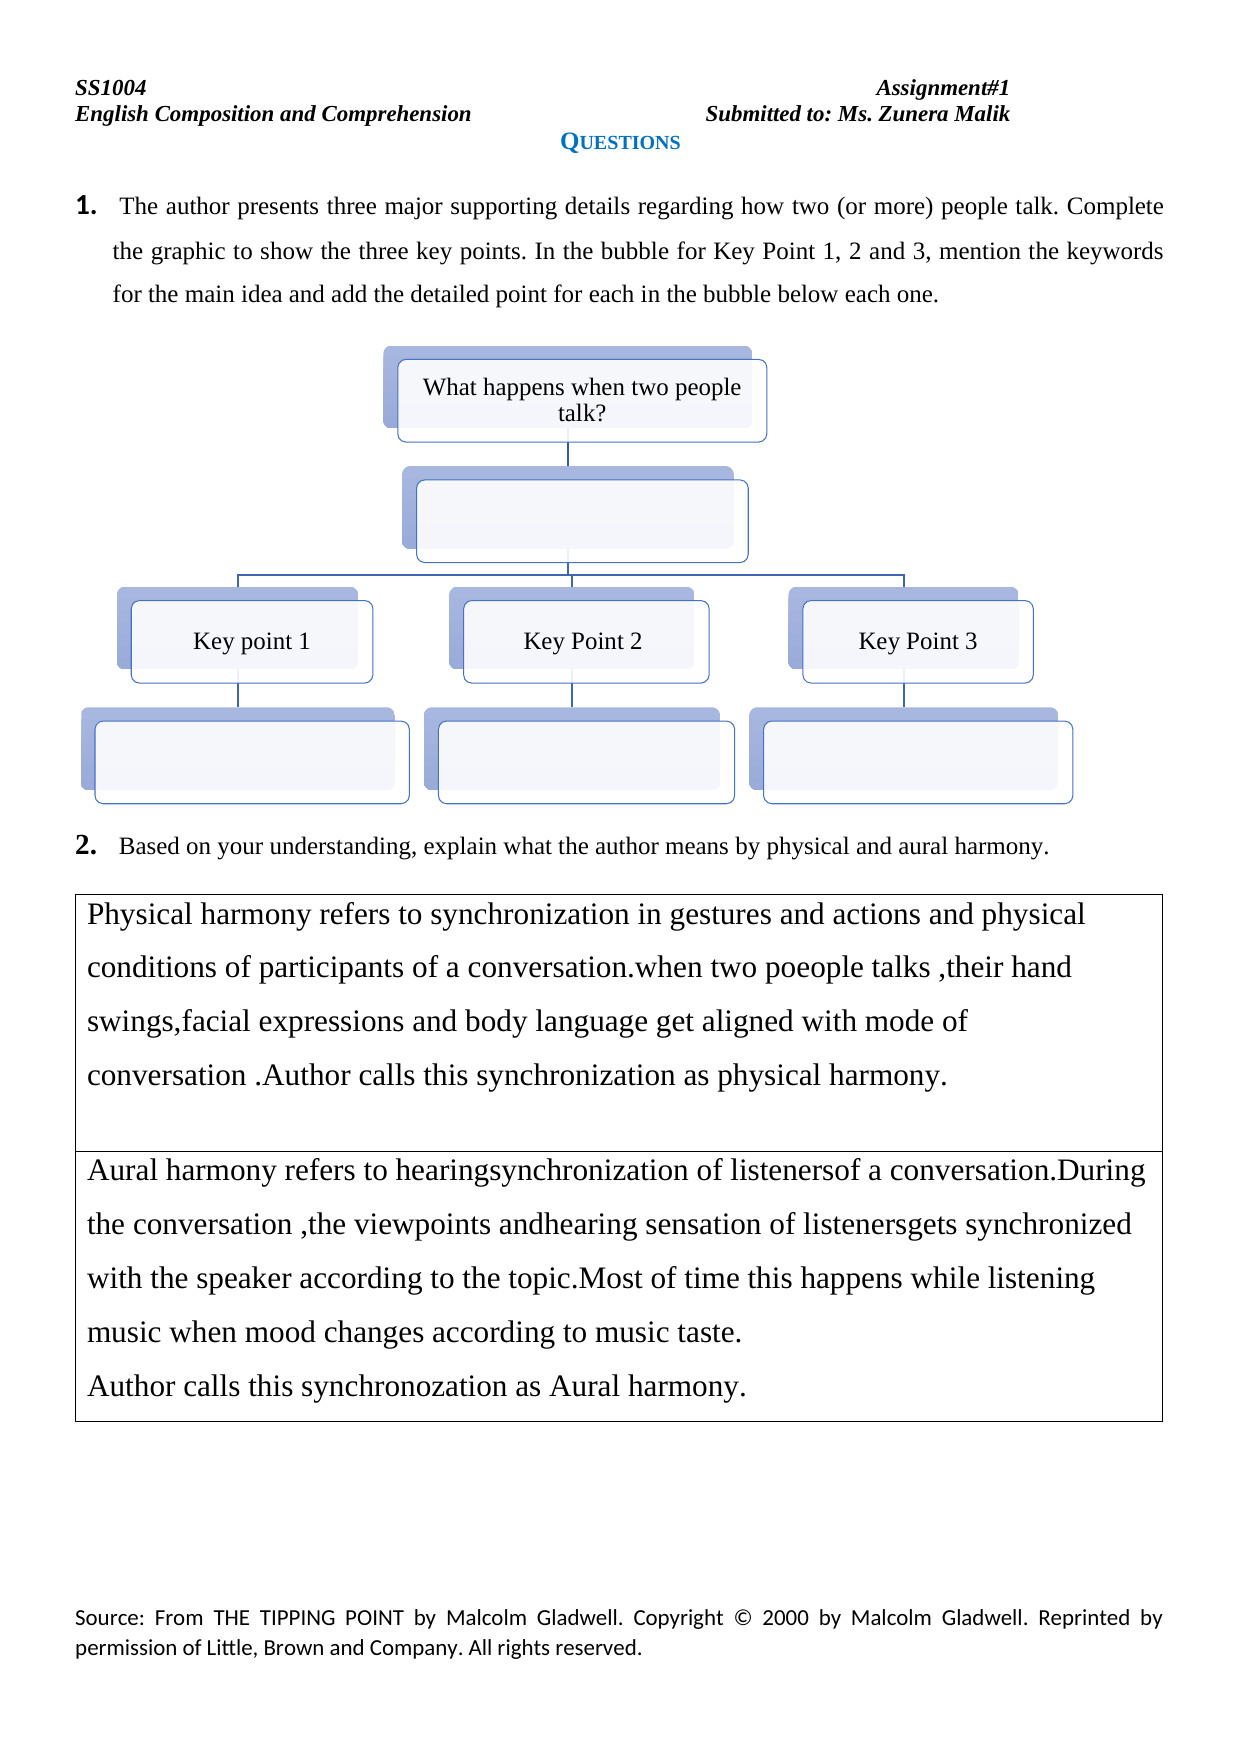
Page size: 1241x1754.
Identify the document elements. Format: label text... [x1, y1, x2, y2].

table_cell Aural harmony refers to hearingsynchronization of listenersof a conversation.During the conversation ,the viewpoints andhearing sensation of listenersgets synchronized with the speaker according to the topic.Most of time this happens while listening music when mood changes according to music taste. Author calls this synchronozation as Aural harmony. [76, 1152, 1162, 1421]
list Based on your understanding, explain what the author means by physical and aural harmony. [75, 827, 1165, 860]
list The author presents three major supporting details regarding how two (or more) people talk. Complete the graphic to show the three key points. In the bubble for Key Point 1, 2 and 3, mention the keywords for the main idea and add the detailed point for each in the bubble below each one. [75, 186, 1165, 308]
table_header Physical harmony refers to synchronization in gestures and actions and physical conditions of participants of a conversation.when two poeople talks ,their hand swings,facial expressions and body language get aligned with mode of conversation .Author calls this synchronization as physical harmony. [76, 895, 1162, 1151]
text Questions [75, 126, 1165, 155]
